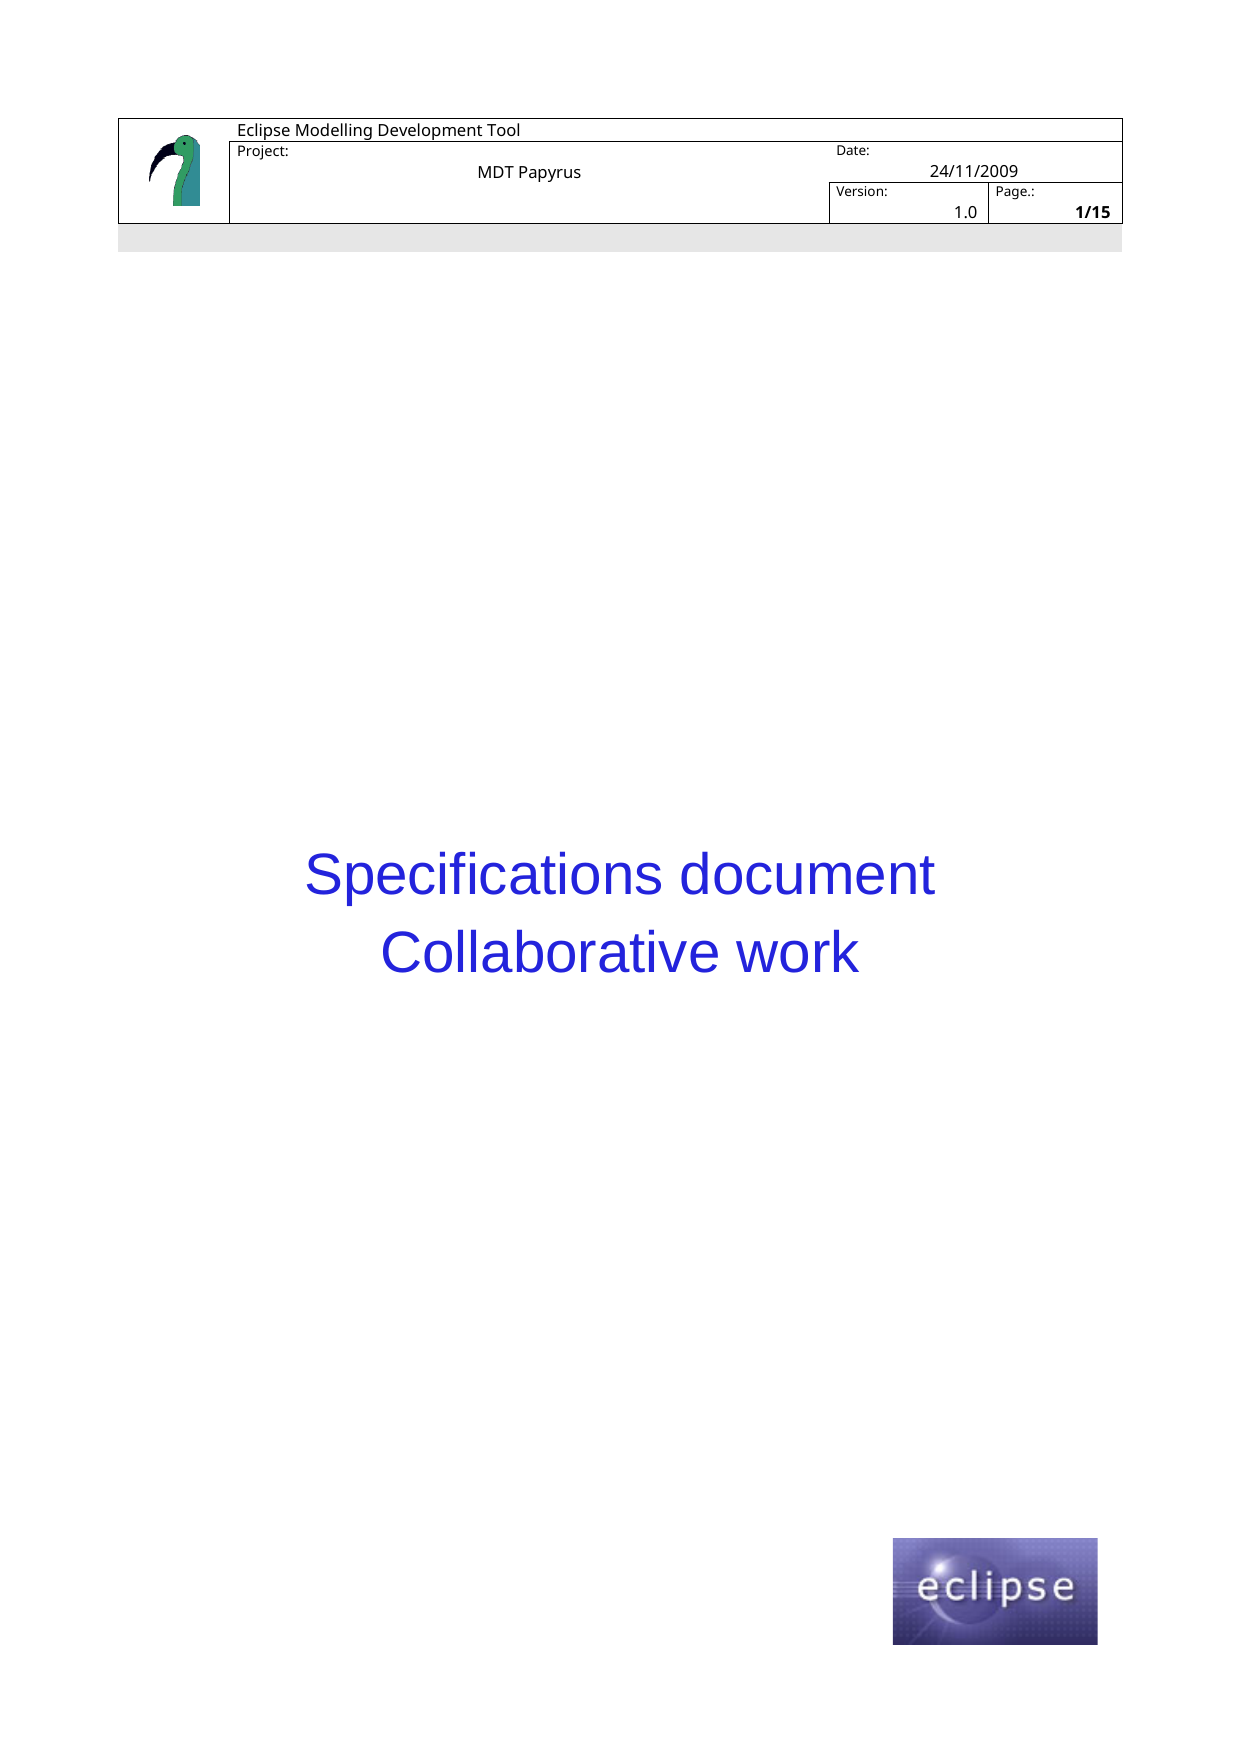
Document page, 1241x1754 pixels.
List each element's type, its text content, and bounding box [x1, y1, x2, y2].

picture [147, 133, 201, 209]
text Specifications document [118, 842, 1122, 907]
text Collaborative work [118, 919, 1122, 985]
picture [892, 1538, 1098, 1645]
